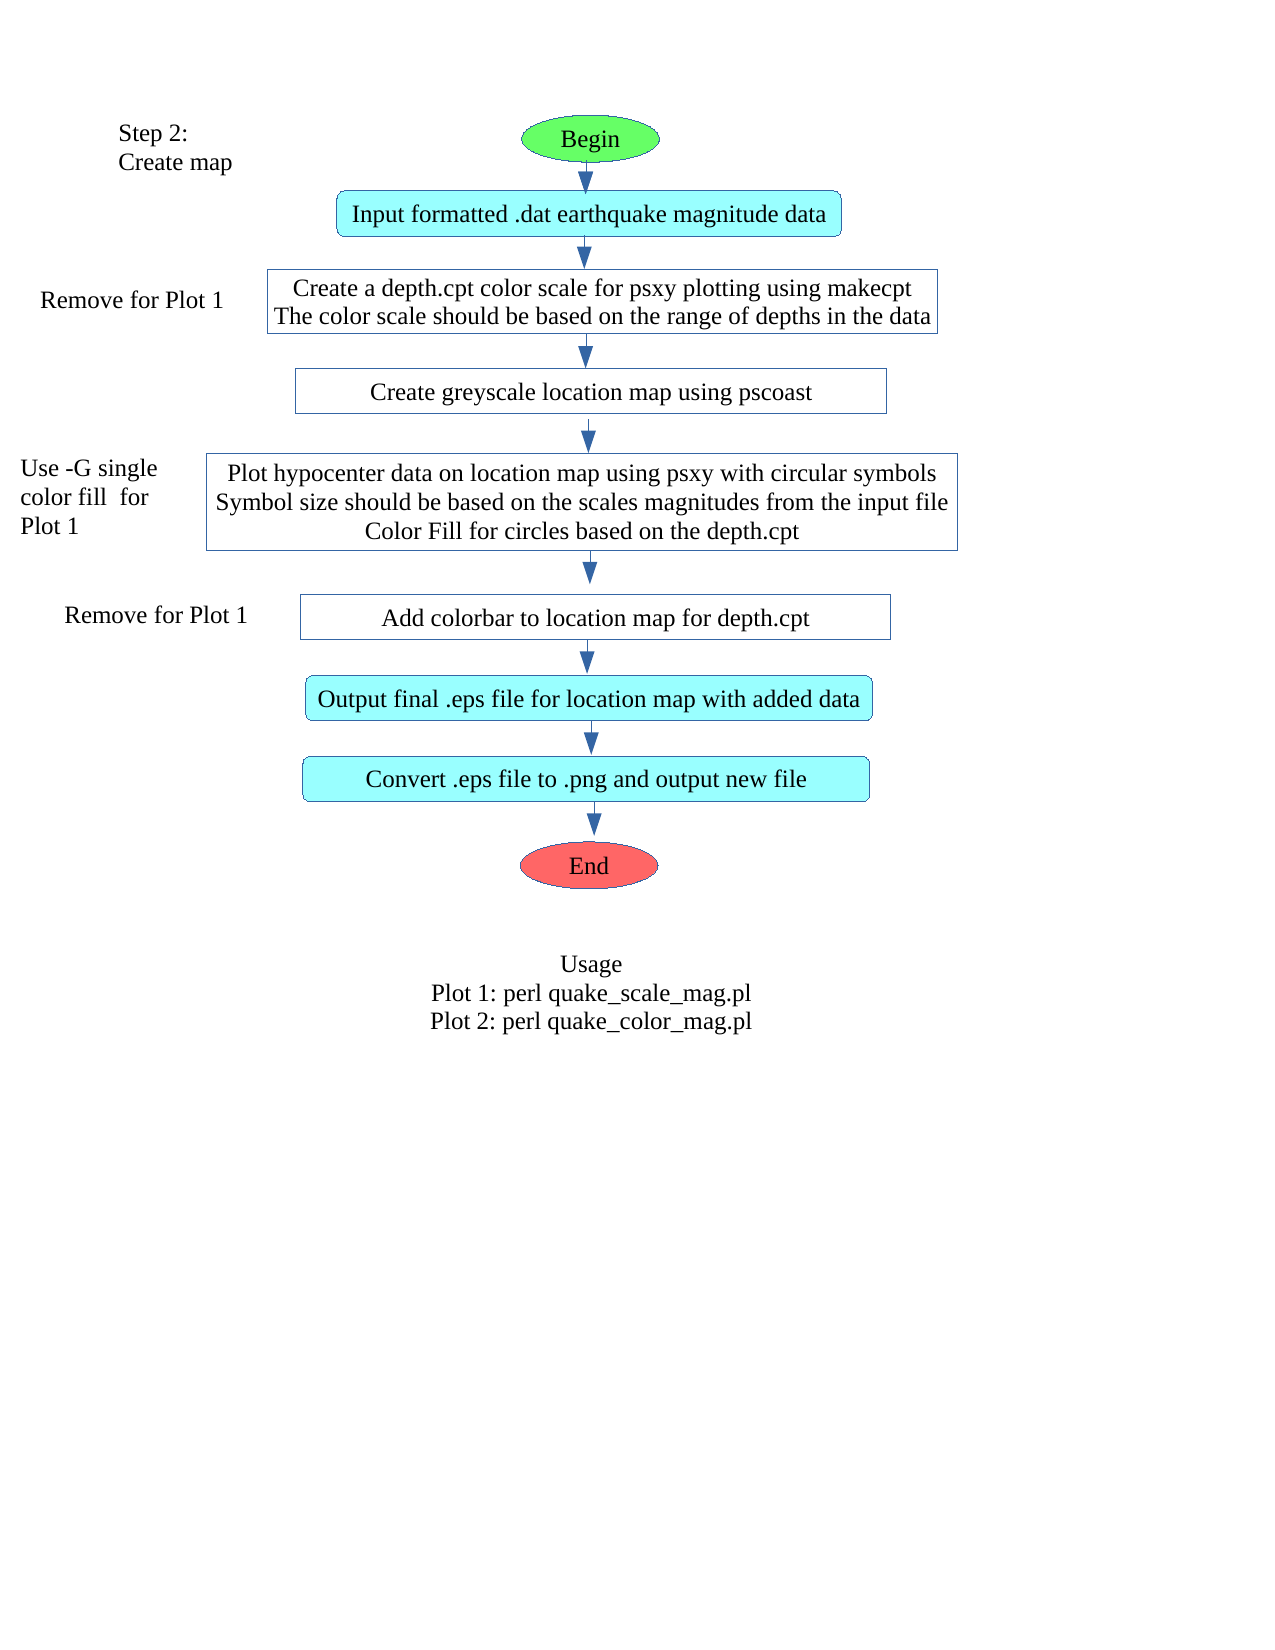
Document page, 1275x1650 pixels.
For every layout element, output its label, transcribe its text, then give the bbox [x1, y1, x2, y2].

text Create map [587, 147, 1157, 176]
text [629, 118, 1157, 147]
text Create map [118, 147, 586, 176]
text Step 2: [118, 118, 552, 147]
